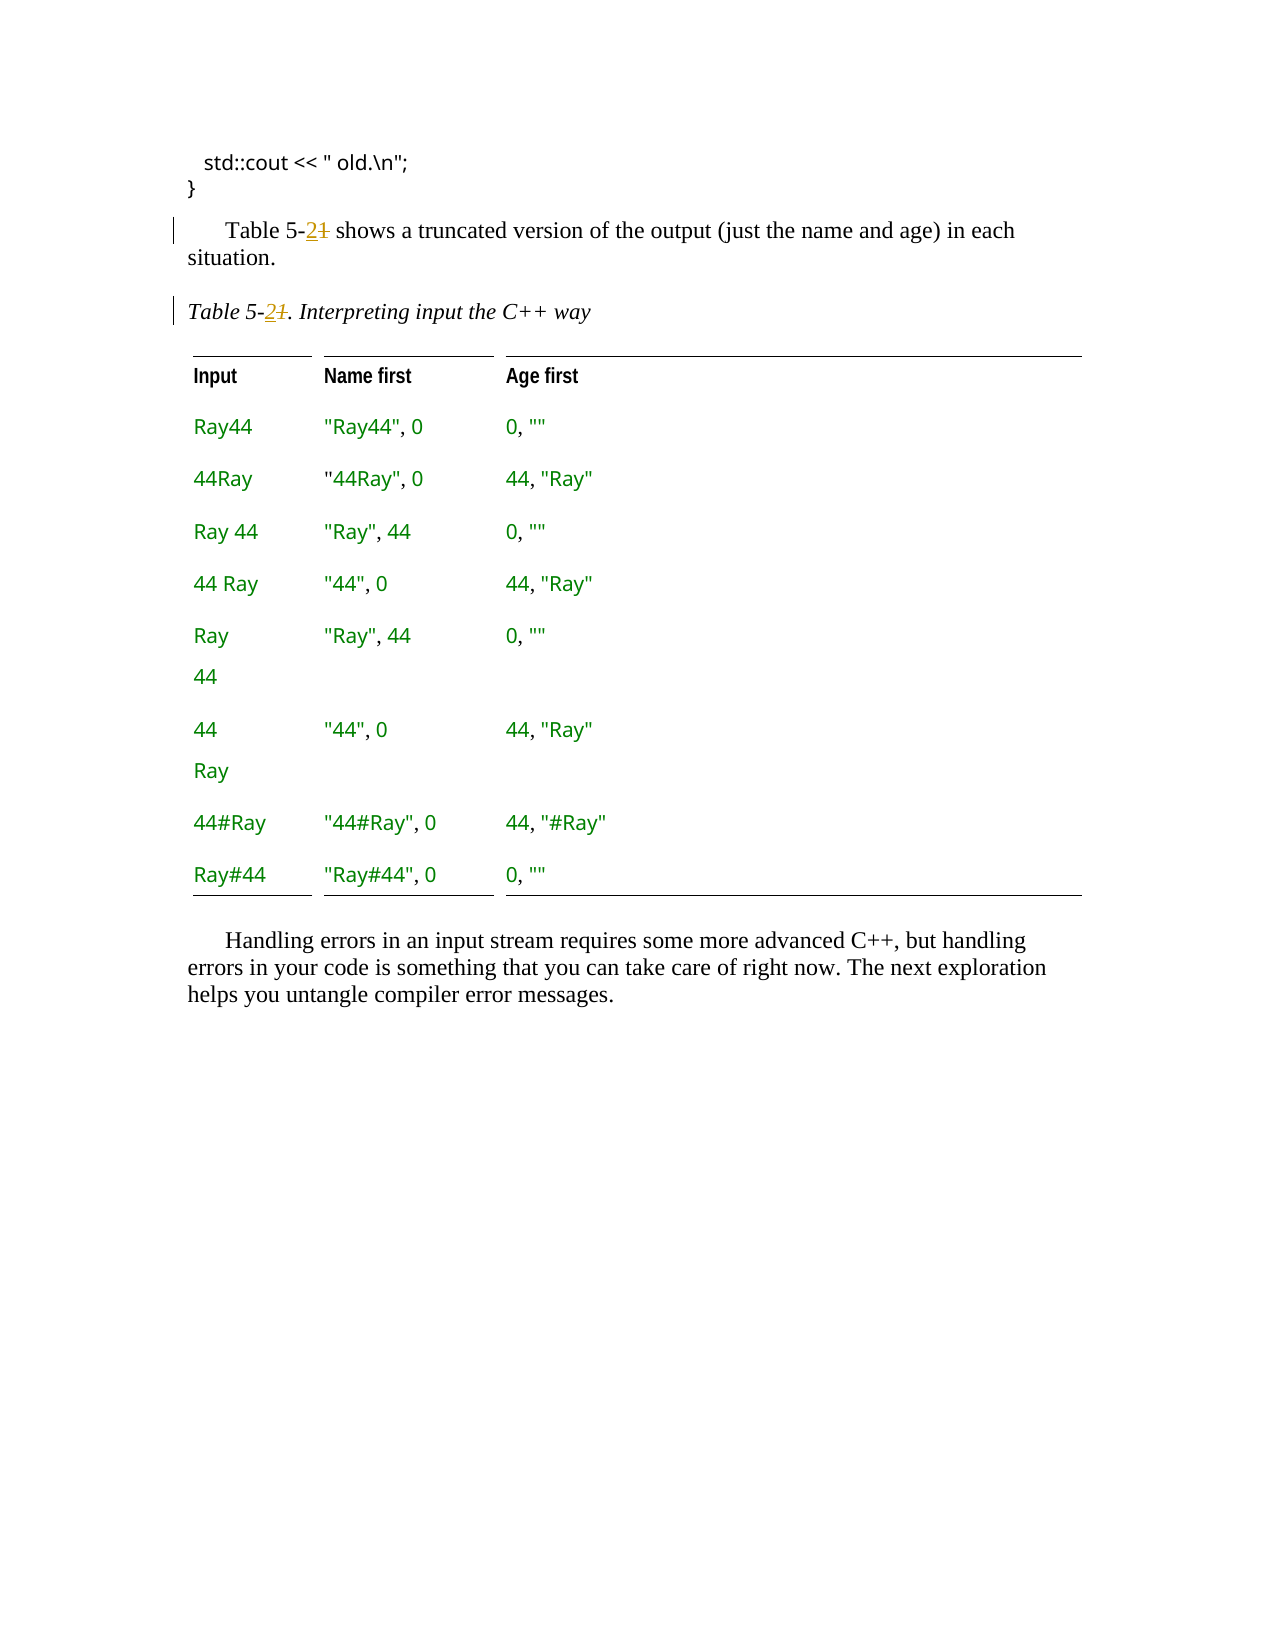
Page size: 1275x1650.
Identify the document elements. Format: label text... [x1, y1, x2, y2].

text Table 5-2. Interpreting input the C++ way [187, 296, 1087, 325]
text } [187, 175, 1072, 200]
text Handling errors in an input stream requires some more advanced C++, but handling errors in your code is something that you can take care of right now. The next exploration helps you untangle compiler error messages. [187, 927, 1087, 1008]
table_cell "44", 0 [318, 709, 500, 802]
table_cell "Ray#44", 0 [318, 855, 500, 927]
table_cell 0, "" [500, 616, 1087, 709]
table_cell Ray 44 [188, 616, 318, 709]
table_cell 44Ray [188, 459, 318, 511]
table_cell "Ray", 44 [318, 511, 500, 563]
table_cell 44, "Ray" [500, 709, 1087, 802]
table_cell "Ray44", 0 [318, 406, 500, 459]
table_cell 0, "" [500, 855, 1087, 927]
table_cell 44, "#Ray" [500, 803, 1087, 855]
table_cell 44, "Ray" [500, 459, 1087, 511]
table_cell 44, "Ray" [500, 564, 1087, 616]
table_cell "Ray", 44 [318, 616, 500, 709]
table_cell 44#Ray [188, 803, 318, 855]
table_cell 0, "" [500, 511, 1087, 563]
table_header Input [188, 338, 318, 406]
text std::cout << " old.\n"; [187, 150, 1072, 175]
table_cell "44", 0 [318, 564, 500, 616]
table_cell Ray 44 [188, 511, 318, 563]
table_cell 44 Ray [188, 564, 318, 616]
table_cell Ray44 [188, 406, 318, 459]
table_header Name first [318, 338, 500, 406]
table_cell Ray#44 [188, 855, 318, 927]
table_cell 44 Ray [188, 709, 318, 802]
table_cell "44Ray", 0 [318, 459, 500, 511]
table_header Age first [500, 338, 1087, 406]
table_cell "44#Ray", 0 [318, 803, 500, 855]
table_cell 0, "" [500, 406, 1087, 459]
text Table 5-2 shows a truncated version of the output (just the name and age) in each situation. [187, 217, 1087, 271]
